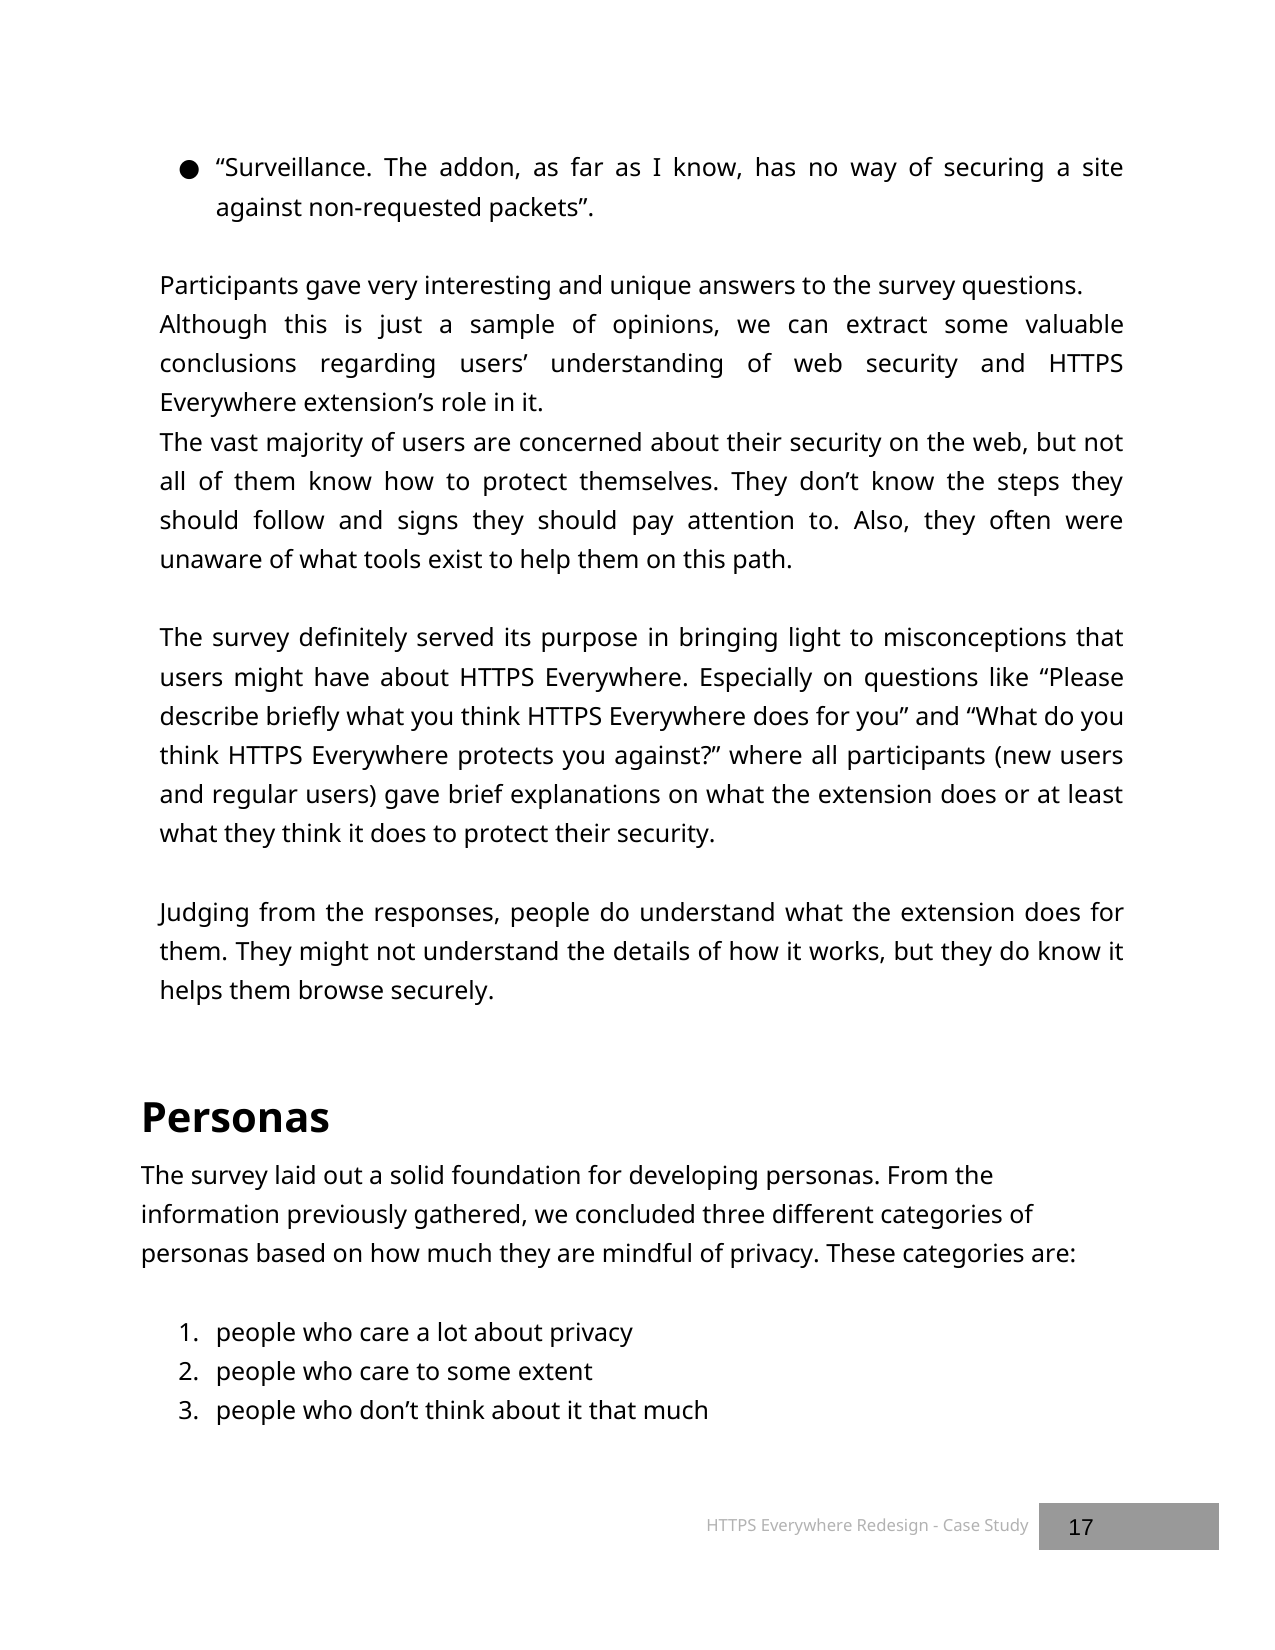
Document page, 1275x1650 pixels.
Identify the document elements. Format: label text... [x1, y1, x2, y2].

list people who don’t think about it that much [178, 1393, 1125, 1466]
text Although this is just a sample of opinions, we can extract some valuable conclusions regarding users’ understanding of web security and HTTPS Everywhere extension’s role in it. [159, 307, 1125, 419]
text The survey laid out a solid foundation for developing personas. From the information previously gathered, we concluded three different categories of personas based on how much they are mindful of privacy. These categories are: [141, 1158, 1125, 1270]
text Judging from the responses, people do understand what the extension does for them. They might not understand the details of how it works, but they do know it helps them browse securely. [159, 894, 1125, 1007]
text The vast majority of users are concerned about their security on the web, but not all of them know how to protect themselves. They don’t know the steps they should follow and signs they should pay attention to. Also, they often were unaware of what tools exist to help them on this path. [159, 424, 1125, 576]
text Participants gave very interesting and unique answers to the survey questions. [159, 267, 1125, 302]
subtitle Personas [141, 1088, 1125, 1145]
list “Surveillance. The addon, as far as I know, has no way of securing a site against non-requested packets”. [178, 150, 1125, 223]
list people who care a lot about privacy [178, 1314, 1125, 1348]
list people who care to some extent [178, 1353, 1125, 1387]
text The survey definitely served its purpose in bringing light to misconceptions that users might have about HTTPS Everywhere. Especially on questions like “Please describe briefly what you think HTTPS Everywhere does for you” and “What do you think HTTPS Everywhere protects you against?” where all participants (new users and regular users) gave brief explanations on what the extension does or at least what they think it does to protect their security. [159, 620, 1125, 850]
